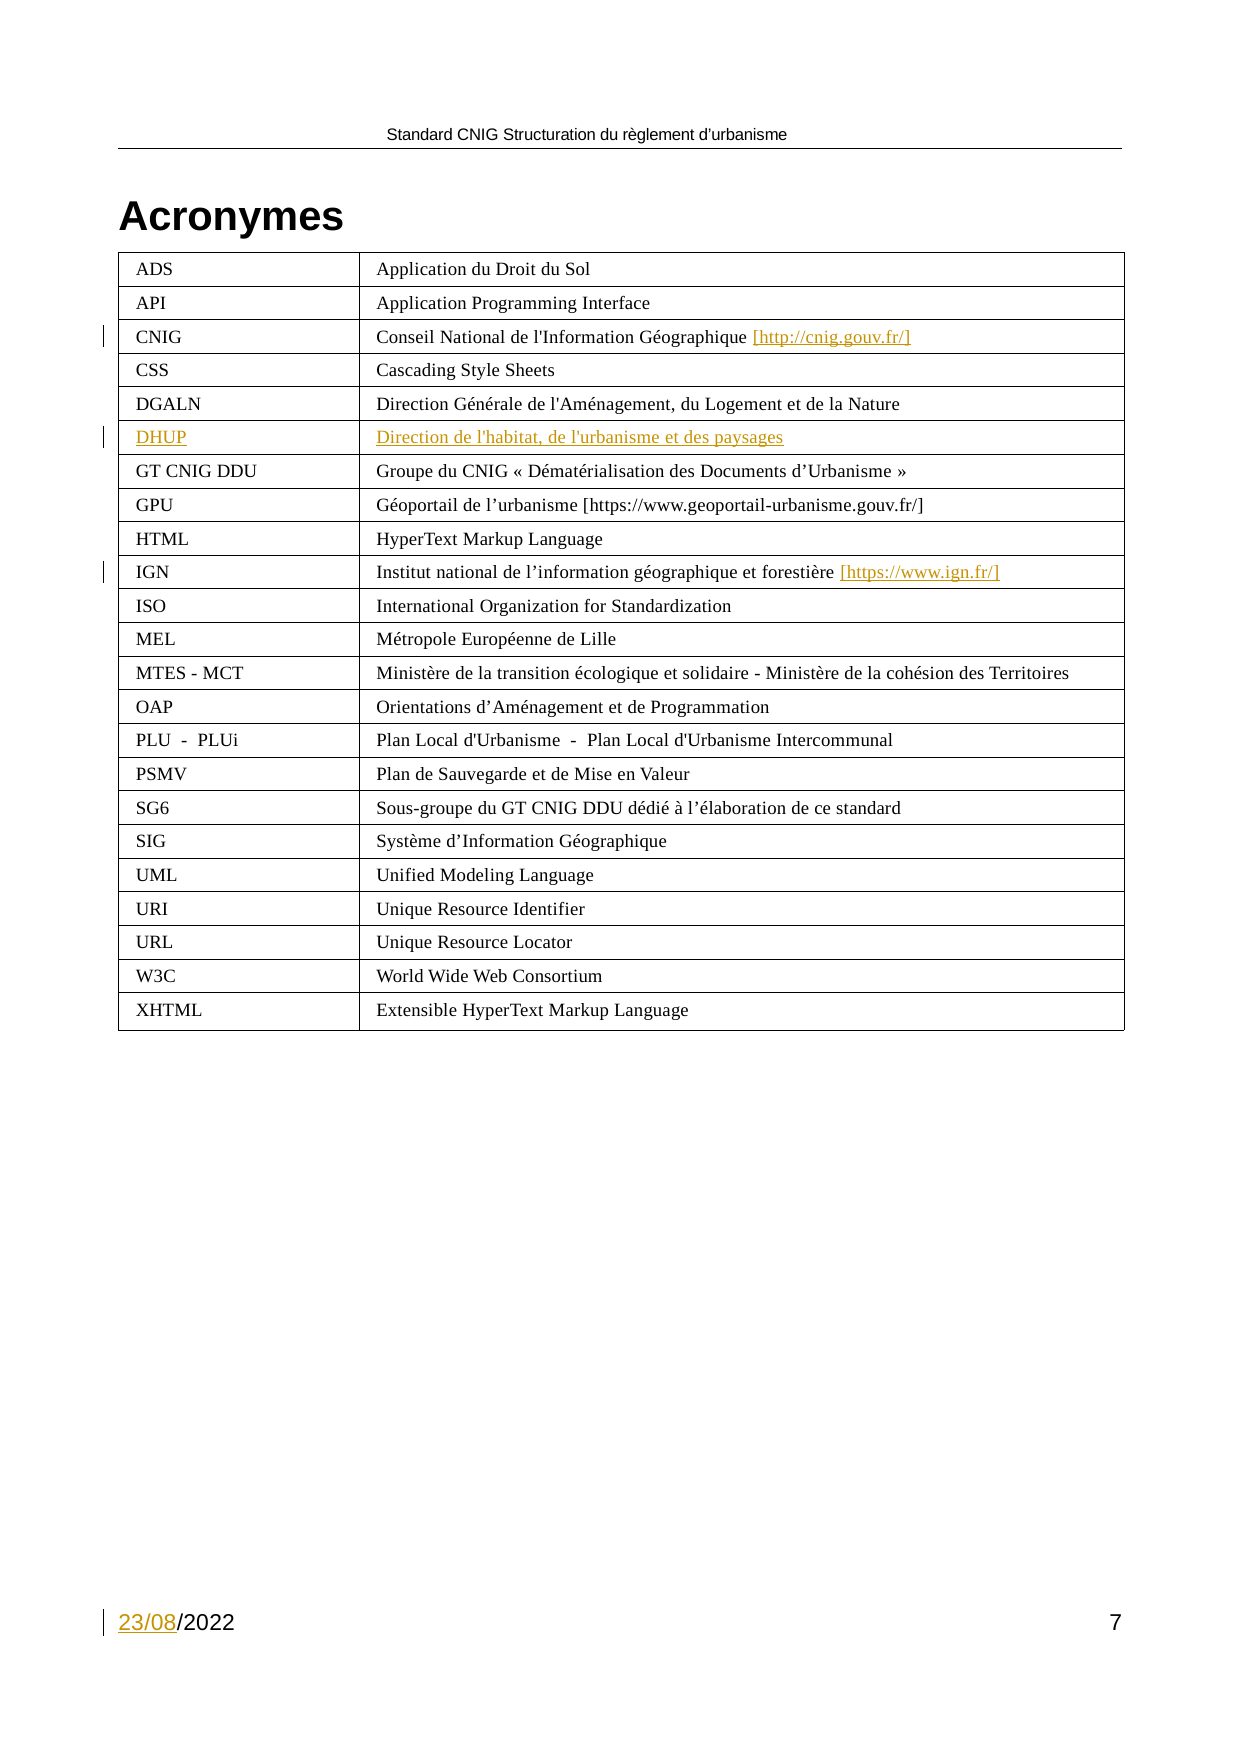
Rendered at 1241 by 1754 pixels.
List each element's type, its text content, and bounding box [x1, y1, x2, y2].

table_cell UML [119, 859, 359, 891]
table_cell Application Programming Interface [360, 287, 1124, 319]
table_cell Métropole Européenne de Lille [360, 623, 1124, 656]
table_cell Sous-groupe du GT CNIG DDU dédié à l’élaboration de ce standard [360, 791, 1124, 824]
table_cell URL [119, 926, 359, 958]
table_cell Direction de l'habitat, de l'urbanisme et des paysages [360, 421, 1124, 454]
table_cell Direction Générale de l'Aménagement, du Logement et de la Nature [360, 387, 1124, 420]
table_cell OAP [119, 690, 359, 723]
table_cell W3C [119, 960, 359, 992]
table_cell International Organization for Standardization [360, 589, 1124, 622]
table_cell MTES - MCT [119, 657, 359, 689]
table_cell SIG [119, 825, 359, 857]
table_cell World Wide Web Consortium [360, 960, 1124, 992]
table_cell Extensible HyperText Markup Language [360, 993, 1124, 1030]
table_cell Unique Resource Identifier [360, 892, 1124, 925]
table_cell Plan de Sauvegarde et de Mise en Valeur [360, 758, 1124, 790]
table_header Application du Droit du Sol [360, 253, 1124, 286]
table_cell GT CNIG DDU [119, 455, 359, 487]
table_cell Cascading Style Sheets [360, 354, 1124, 386]
table_cell CSS [119, 354, 359, 386]
table_cell SG6 [119, 791, 359, 824]
table_cell HTML [119, 522, 359, 555]
table_cell GPU [119, 489, 359, 521]
table_cell Plan Local d'Urbanisme - Plan Local d'Urbanisme Intercommunal [360, 724, 1124, 757]
table_cell CNIG [119, 320, 359, 353]
table_cell Groupe du CNIG « Dématérialisation des Documents d’Urbanisme » [360, 455, 1124, 487]
table_cell Unique Resource Locator [360, 926, 1124, 958]
table_cell IGN [119, 556, 359, 588]
table_cell ISO [119, 589, 359, 622]
table_cell DGALN [119, 387, 359, 420]
table_cell HyperText Markup Language [360, 522, 1124, 555]
table_cell Orientations d’Aménagement et de Programmation [360, 690, 1124, 723]
table_cell Géoportail de l’urbanisme [https://www.geoportail-urbanisme.gouv.fr/] [360, 489, 1124, 521]
subtitle Acronymes [118, 192, 1122, 239]
table_header ADS [119, 253, 359, 286]
table_cell Système d’Information Géographique [360, 825, 1124, 857]
table_cell XHTML [119, 993, 359, 1030]
table_cell Unified Modeling Language [360, 859, 1124, 891]
table_cell PSMV [119, 758, 359, 790]
table_cell DHUP [119, 421, 359, 454]
table_cell PLU - PLUi [119, 724, 359, 757]
table_cell URI [119, 892, 359, 925]
table_cell API [119, 287, 359, 319]
table_cell MEL [119, 623, 359, 656]
table_cell Conseil National de l'Information Géographique [http://cnig.gouv.fr/] [360, 320, 1124, 353]
table_cell Institut national de l’information géographique et forestière [https://www.ign.fr/] [360, 556, 1124, 588]
table_cell Ministère de la transition écologique et solidaire - Ministère de la cohésion des Territoires [360, 657, 1124, 689]
